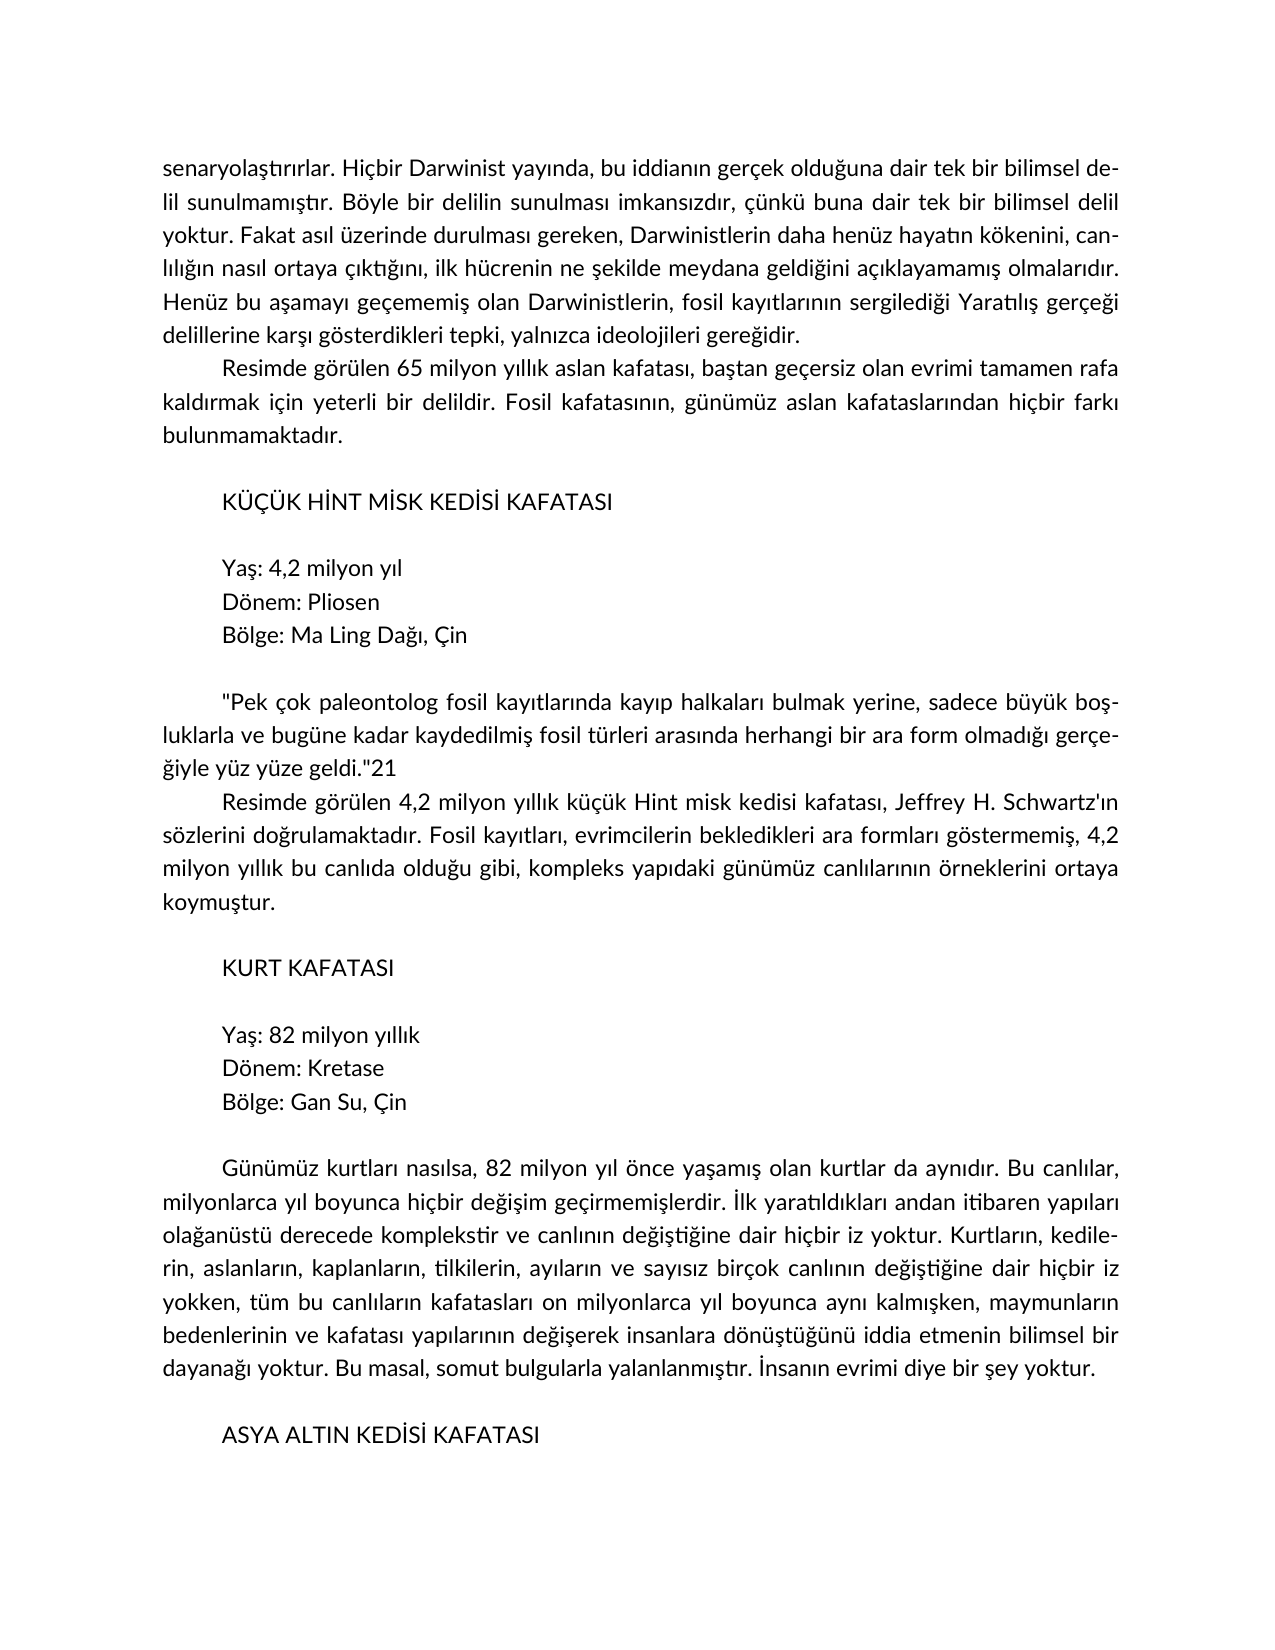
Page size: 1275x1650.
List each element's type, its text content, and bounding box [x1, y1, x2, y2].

text AS­YA AL­TIN KE­Dİ­Sİ KA­FA­TA­SI [162, 1417, 1119, 1450]
text Böl­ge: Gan Su, Çin [162, 1083, 1119, 1117]
text "Pek çok pa­le­on­to­log fo­sil ka­yıt­la­rın­da ka­yıp hal­ka­la­rı bul­mak ye­ri­ne, sa­de­ce bü­yük boş­luk­lar­la ve bu­gü­ne ka­dar kay­de­dil­miş fo­sil tür­le­ri ara­sın­da her­han­gi bir ara form ol­ma­dı­ğı ger­çe­ğiy­le yüz yü­ze gel­di."21 [162, 683, 1119, 783]
text Gü­nü­müz kurt­la­rı na­sıl­sa, 82 mil­yon yıl ön­ce ya­şa­mış olan kurt­lar da ay­nı­dır. Bu can­lı­lar, mil­yon­lar­ca yıl bo­yun­ca hiç­bir de­ği­şim ge­çir­me­miş­ler­dir. İlk ya­ra­tıl­dık­la­rı an­dan iti­ba­ren ya­pı­la­rı ola­ğa­nüs­tü de­re­ce­de komp­leks­tir ve can­lı­nın de­ğiş­ti­ği­ne da­ir hiç­bir iz yok­tur. Kurt­la­rın, ke­di­le­rin, as­lan­la­rın, kap­lan­la­rın, til­ki­le­rin, ayı­la­rın ve sa­yı­sız bir­çok can­lı­nın de­ğiş­ti­ği­ne da­ir hiç­bir iz yok­ken, tüm bu can­lı­la­rın ka­fa­tas­la­rı on mil­yon­lar­ca yıl bo­yun­ca ay­nı kal­mış­ken, may­mun­la­rın be­den­le­ri­nin ve ka­fa­ta­sı ya­pı­la­rı­nın de­ği­şe­rek in­san­la­ra dö­nüş­tü­ğü­nü id­di­a et­me­nin bi­lim­sel bir da­ya­na­ğı yok­tur. Bu ma­sal, so­mut bul­gu­lar­la ya­lan­lan­mış­tır. İn­sa­nın ev­ri­mi di­ye bir şey yok­tur. [162, 1150, 1119, 1383]
text Dö­nem: Kre­ta­se [162, 1050, 1119, 1083]
text Re­sim­de gö­rü­len 4,2 mil­yon yıl­lık kü­çük Hint misk ke­di­si ka­fa­ta­sı, Jef­frey H. Schwartz'ın söz­le­ri­ni doğ­ru­la­mak­ta­dır. Fo­sil ka­yıt­la­rı, ev­rim­ci­le­rin bek­le­dik­le­ri ara form­la­rı gös­ter­me­miş, 4,2 mil­yon yıl­lık bu can­lı­da ol­du­ğu gi­bi, komp­leks ya­pı­da­ki gü­nü­müz can­lı­la­rı­nın ör­nek­le­ri­ni or­ta­ya koy­muş­tur. [162, 783, 1119, 917]
text Böl­ge: Ma Ling Da­ğı, Çin [162, 617, 1119, 650]
text se­nar­yo­laş­tı­rır­lar. Hiç­bir Dar­wi­nist ya­yın­da, bu id­dia­nın ger­çek ol­du­ğu­na da­ir tek bir bi­lim­sel de­lil su­nul­ma­mış­tır. Böy­le bir de­li­lin su­nul­ma­sı im­kan­sız­dır, çün­kü bu­na da­ir tek bir bi­lim­sel de­lil yok­tur. Fa­kat asıl üze­rin­de du­rul­ma­sı ge­re­ken, Dar­wi­nist­le­rin da­ha he­nüz ha­ya­tın kö­ke­ni­ni, can­lı­lı­ğın na­sıl or­ta­ya çık­tı­ğı­nı, ilk hüc­re­nin ne şe­kil­de mey­da­na gel­di­ği­ni açık­la­ya­ma­mış ol­ma­la­rı­dır. He­nüz bu aşa­ma­yı ge­çe­me­miş olan Dar­wi­nist­le­rin, fo­sil ka­yıt­la­rı­nın ser­gi­le­di­ği Ya­ra­tı­lış ger­çe­ği de­lil­le­ri­ne kar­şı gös­ter­dik­le­ri tep­ki, yal­nız­ca ide­olo­ji­le­ri ge­re­ği­dir. [162, 150, 1119, 350]
text Yaş: 4,2 mil­yon yıl [162, 550, 1119, 583]
text KURT KA­FA­TA­SI [162, 950, 1119, 983]
text KÜ­ÇÜK HİNT MİSK KE­Dİ­Sİ KA­FA­TA­SI [162, 483, 1119, 517]
text Dö­nem: Plio­sen [162, 583, 1119, 617]
text Re­sim­de gö­rü­len 65 mil­yon yıl­lık as­lan ka­fa­ta­sı, baş­tan ge­çer­siz olan ev­ri­mi ta­ma­men ra­fa kal­dır­mak için ye­ter­li bir de­lil­dir. Fo­sil ka­fa­ta­sı­nın, gü­nü­müz as­lan ka­fa­tas­la­rın­dan hiç­bir far­kı bu­lun­ma­mak­ta­dır. [162, 350, 1119, 450]
text Yaş: 82 mil­yon yıl­lık [162, 1017, 1119, 1050]
